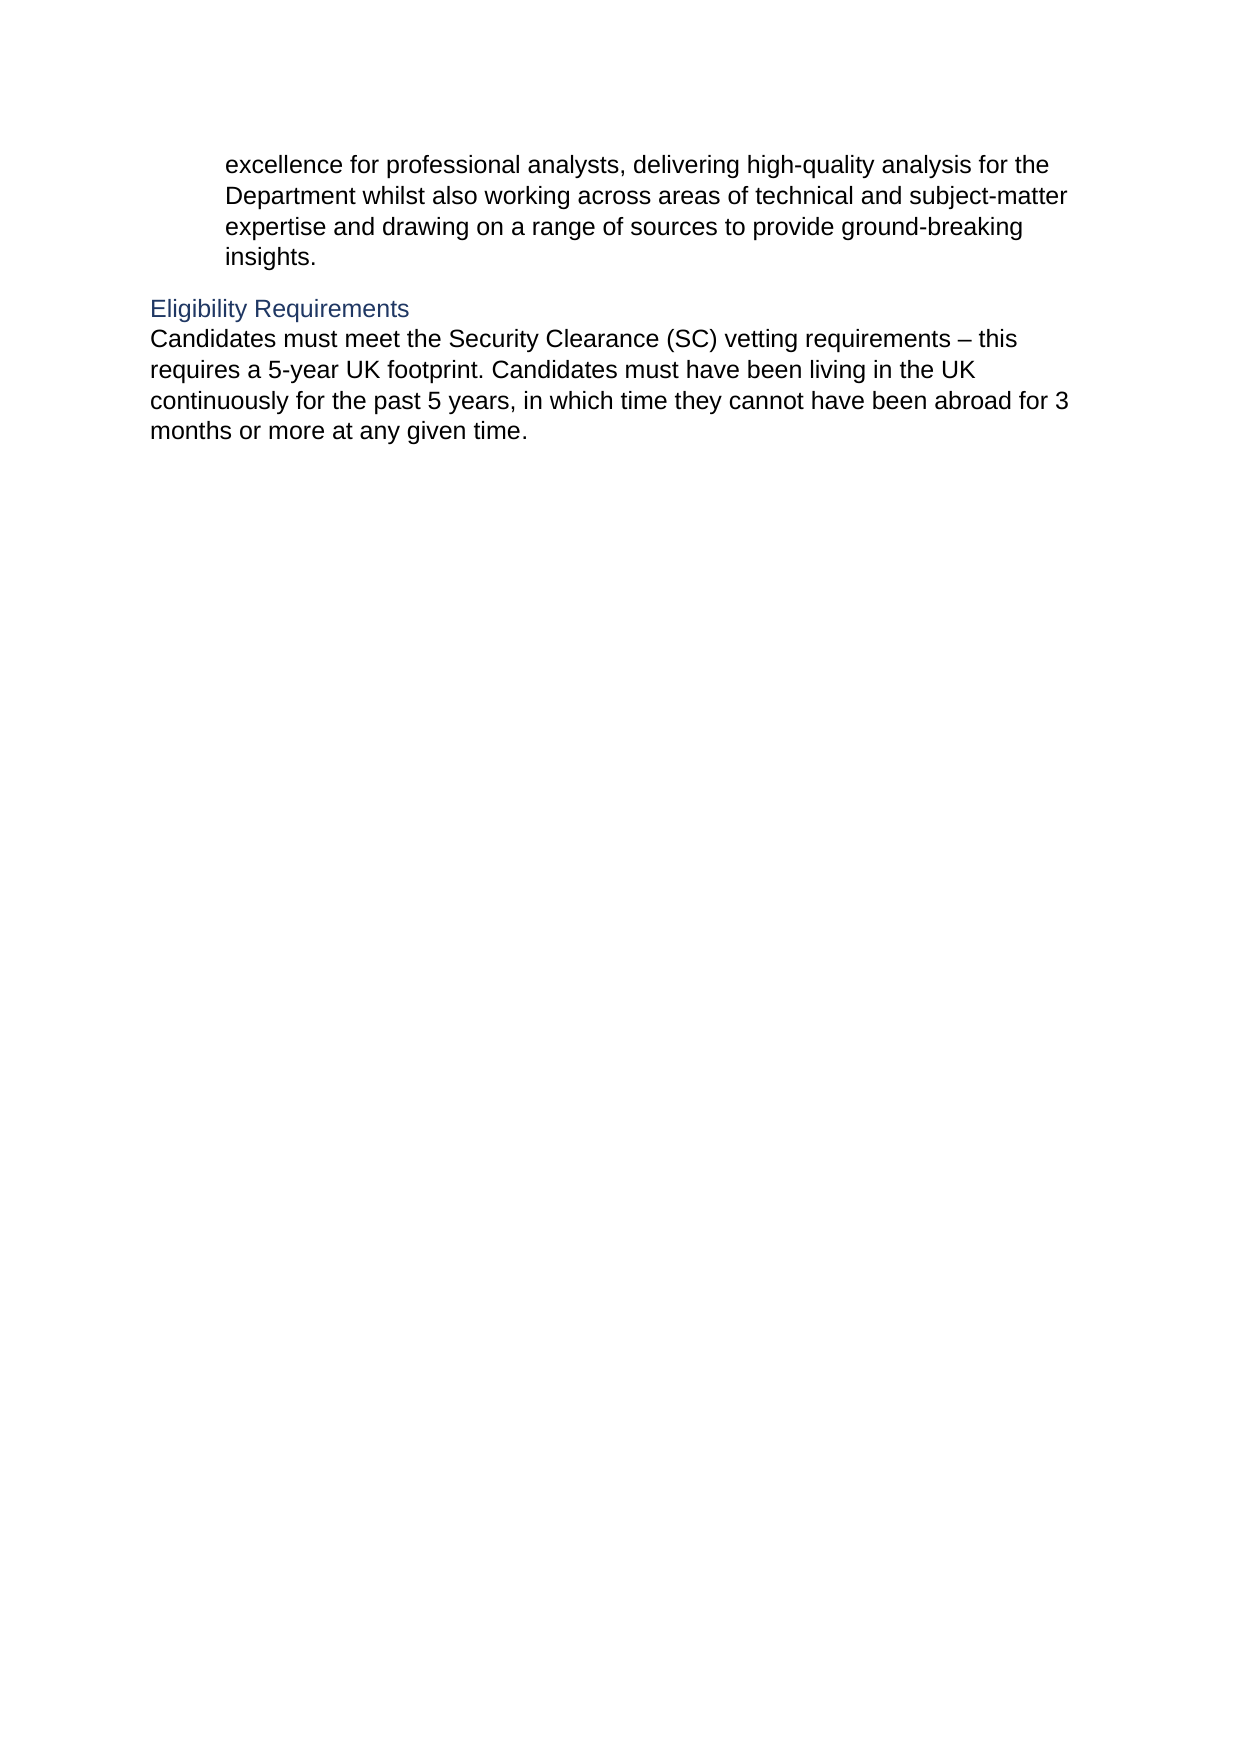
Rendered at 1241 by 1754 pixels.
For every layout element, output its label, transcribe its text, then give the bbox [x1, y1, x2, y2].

subtitle Eligibility Requirements [150, 294, 1090, 322]
text Candidates must meet the Security Clearance (SC) vetting requirements – this requires a 5-year UK footprint. Candidates must have been living in the UK continuously for the past 5 years, in which time they cannot have been abroad for 3 months or more at any given time. [150, 324, 1090, 445]
list excellence for professional analysts, delivering high-quality analysis for the Department whilst also working across areas of technical and subject-matter expertise and drawing on a range of sources to provide ground-breaking insights. [187, 150, 1090, 271]
